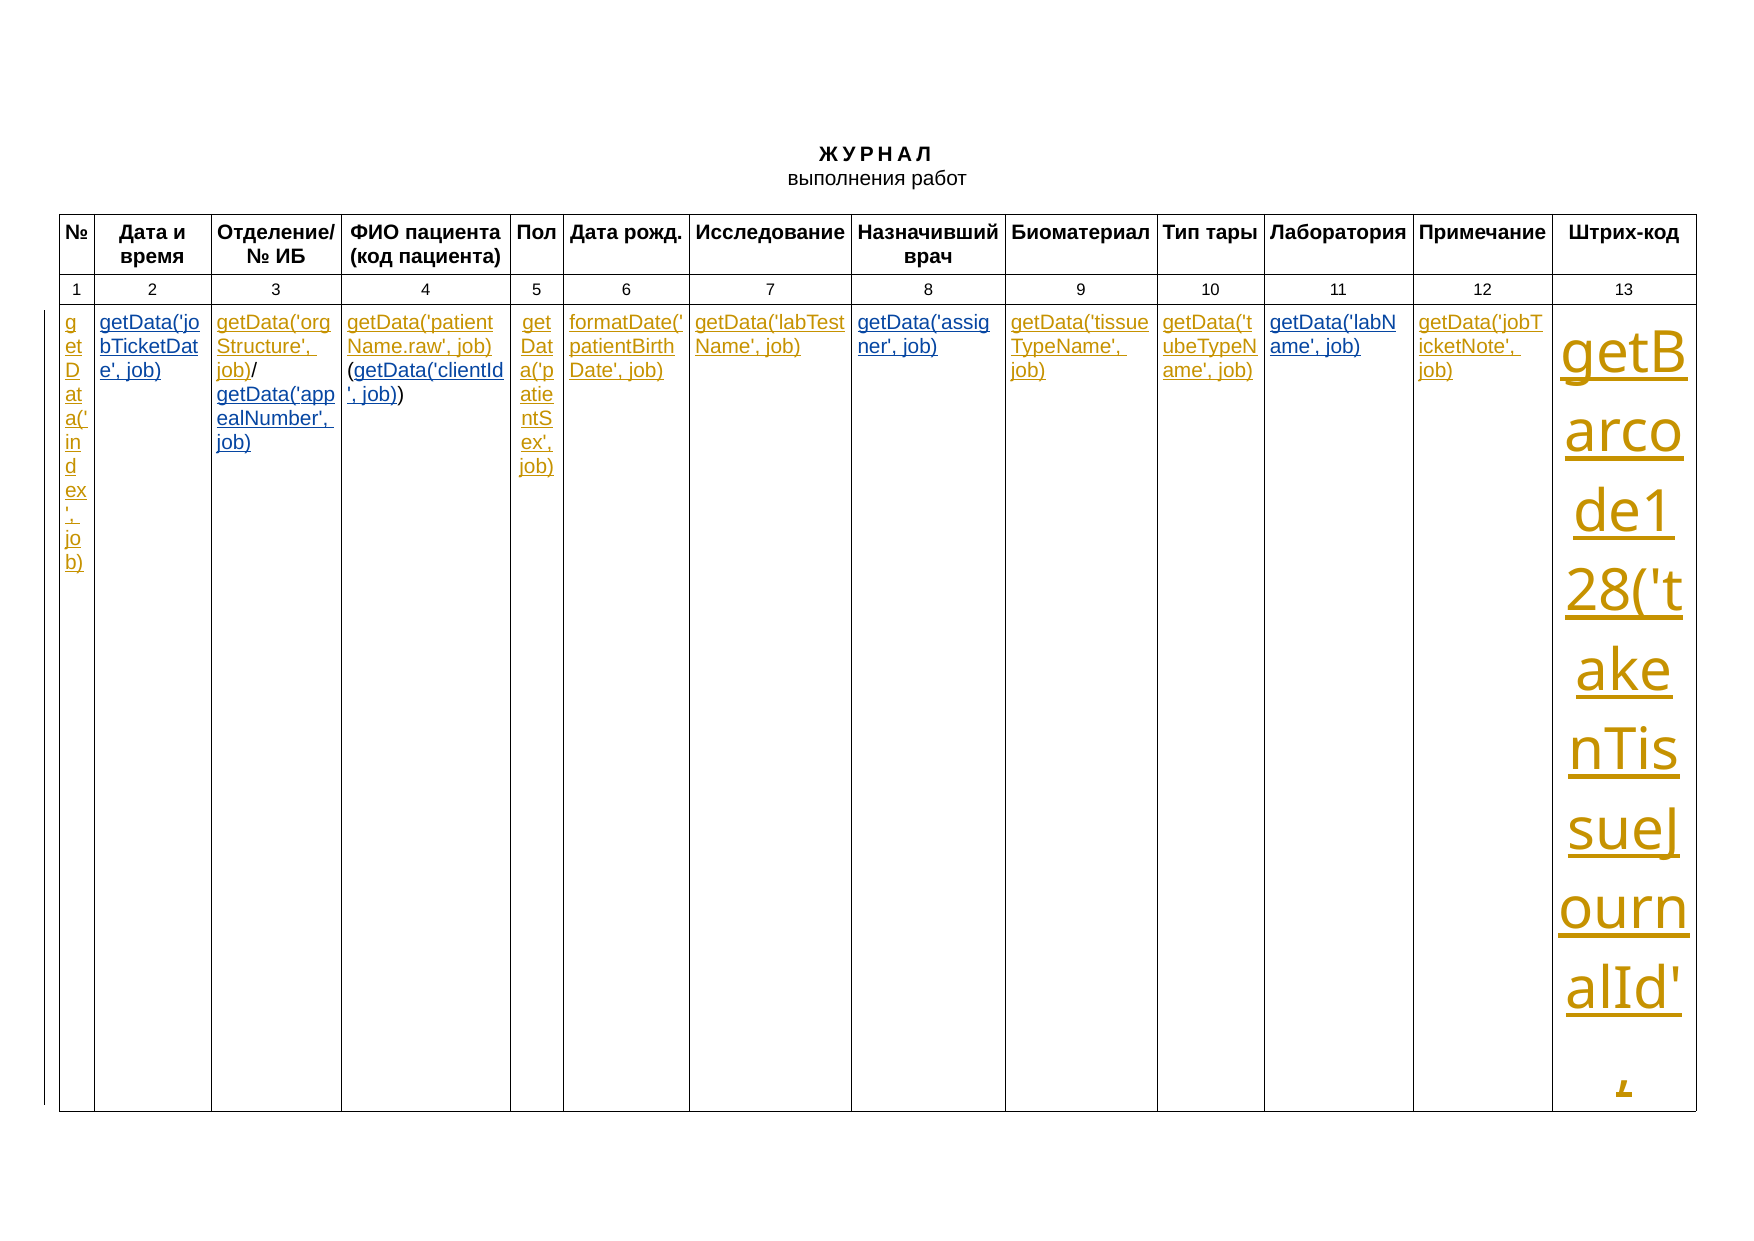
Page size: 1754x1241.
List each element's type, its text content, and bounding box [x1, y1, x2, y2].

table_cell 7 [690, 275, 851, 304]
table_cell getData('labTestName', job) [690, 305, 851, 1111]
table_cell getBarcode128('takenTissueJournalId', [1553, 305, 1696, 1111]
table_cell 6 [564, 275, 689, 304]
table_cell 3 [212, 275, 341, 304]
table_cell getData('patientName.raw', job) (getData('clientId', job)) [342, 305, 510, 1111]
table_cell getData('index', job) [60, 305, 94, 1111]
table_header № [60, 215, 94, 273]
table_header Дата и время [95, 215, 211, 273]
table_header ФИО пациента (код пациента) [342, 215, 510, 273]
table_cell formatDate('patientBirthDate', job) [564, 305, 689, 1111]
table_cell getData('orgStructure', job)/ getData('appealNumber', job) [212, 305, 341, 1111]
table_cell 5 [511, 275, 563, 304]
table_cell 9 [1006, 275, 1157, 304]
table_header Пол [511, 215, 563, 273]
table_header Назначивший врач [852, 215, 1005, 273]
table_header Отделение/ № ИБ [212, 215, 341, 273]
table_cell 12 [1414, 275, 1552, 304]
table_cell getData('patientSex', job) [511, 305, 563, 1111]
table_cell getData('tissueTypeName', job) [1006, 305, 1157, 1111]
table_cell getData('labName', job) [1265, 305, 1413, 1111]
table_cell getData('jobTicketDate', job) [95, 305, 211, 1111]
table_cell 1 [60, 275, 94, 304]
table_header Тип тары [1158, 215, 1264, 273]
table_cell 2 [95, 275, 211, 304]
table_header Исследование [690, 215, 851, 273]
table_cell getData('assigner', job) [852, 305, 1005, 1111]
table_header Примечание [1414, 215, 1552, 273]
text ЖУРНАЛ выполнения работ [59, 142, 1695, 190]
table_cell 8 [852, 275, 1005, 304]
table_cell 11 [1265, 275, 1413, 304]
table_cell getData('tubeTypeName', job) [1158, 305, 1264, 1111]
table_cell 13 [1553, 275, 1696, 304]
table_header Лаборатория [1265, 215, 1413, 273]
table_header Дата рожд. [564, 215, 689, 273]
table_header Биоматериал [1006, 215, 1157, 273]
table_cell 10 [1158, 275, 1264, 304]
table_cell 4 [342, 275, 510, 304]
table_cell getData('jobTicketNote', job) [1414, 305, 1552, 1111]
table_header Штрих-код [1553, 215, 1696, 273]
